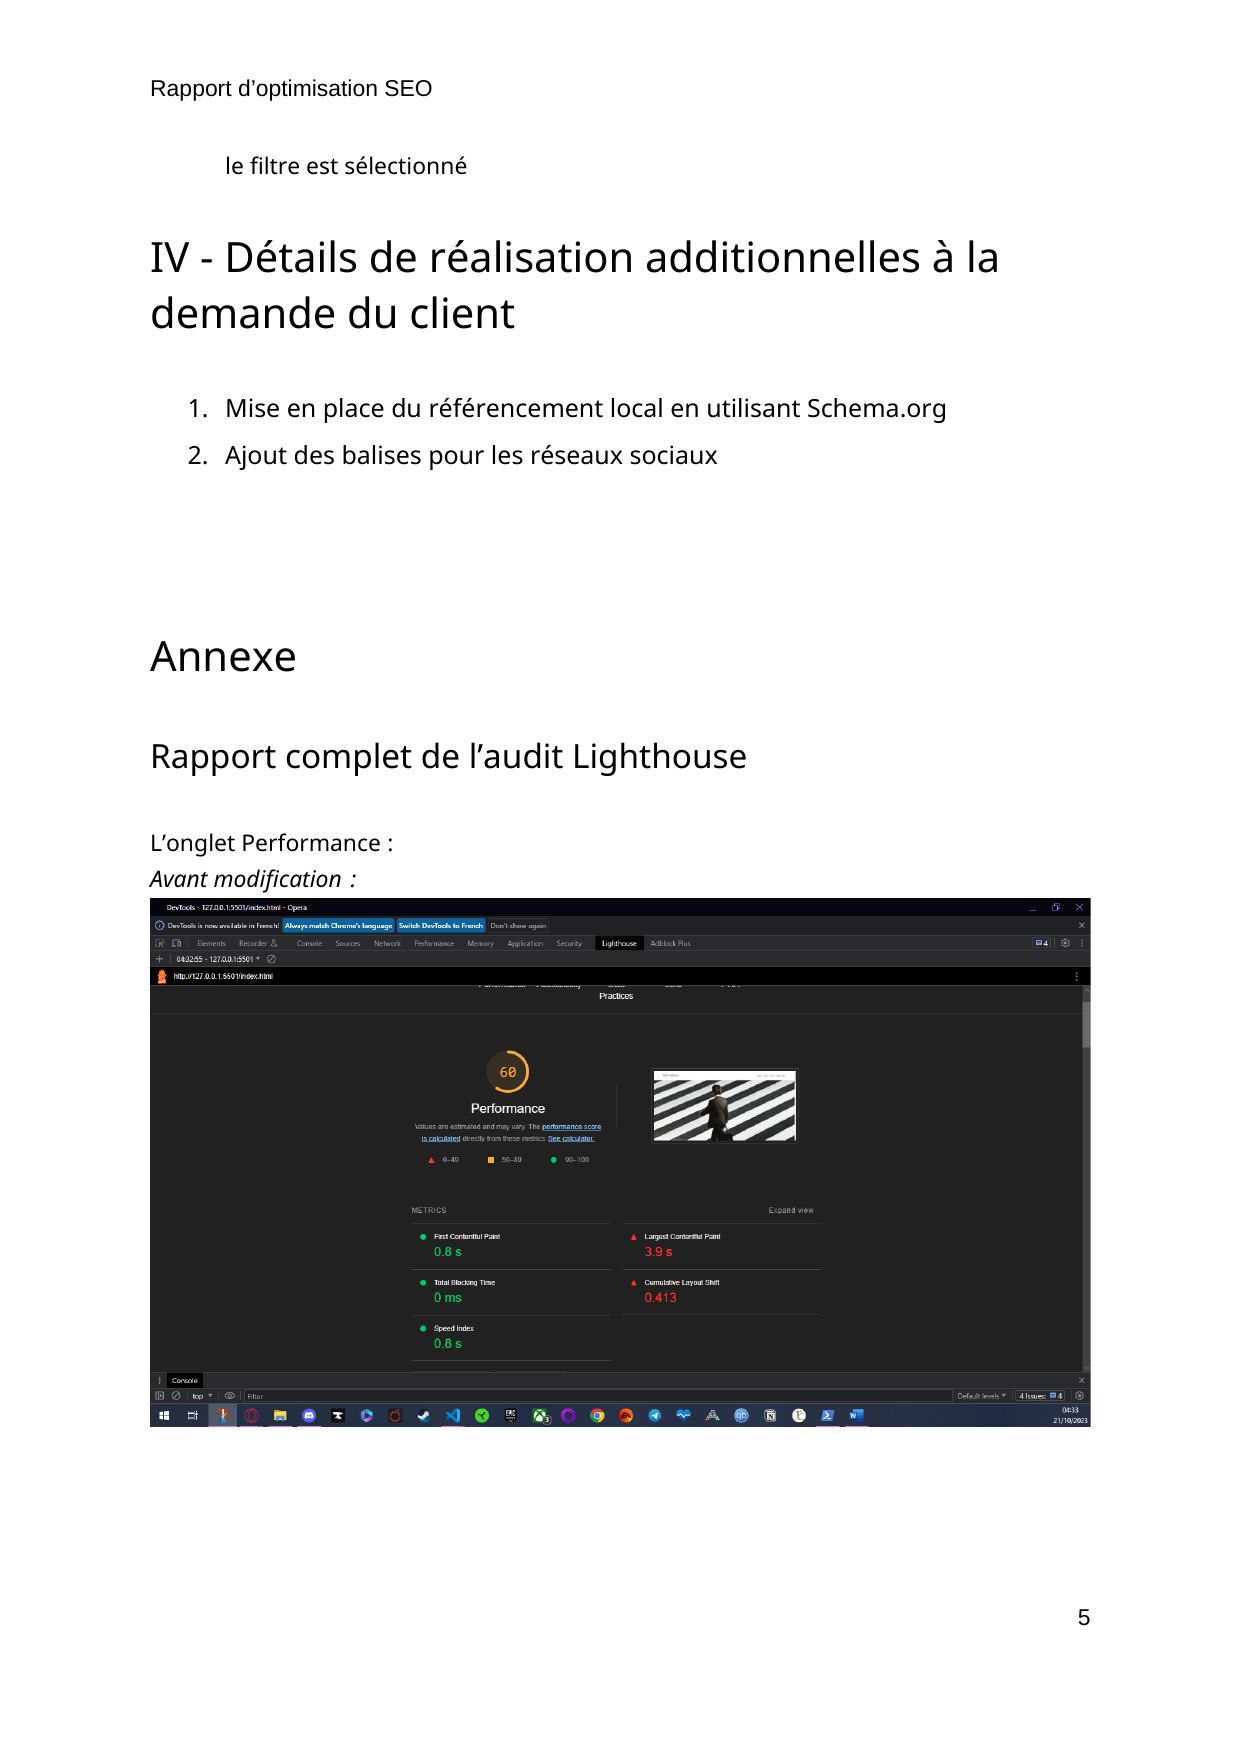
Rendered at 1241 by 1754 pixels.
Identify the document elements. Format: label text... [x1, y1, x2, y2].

list le filtre est sélectionné [187, 150, 1090, 181]
subtitle Rapport complet de l’audit Lighthouse [150, 733, 1090, 778]
text Avant modification : [150, 863, 1090, 894]
text L’onglet Performance : [150, 827, 1090, 858]
list Ajout des balises pour les réseaux sociaux [187, 438, 1090, 472]
subtitle Annexe [150, 626, 1090, 683]
list Mise en place du référencement local en utilisant Schema.org [187, 391, 1090, 425]
subtitle IV - Détails de réalisation additionnelles à la demande du client [150, 228, 1090, 341]
